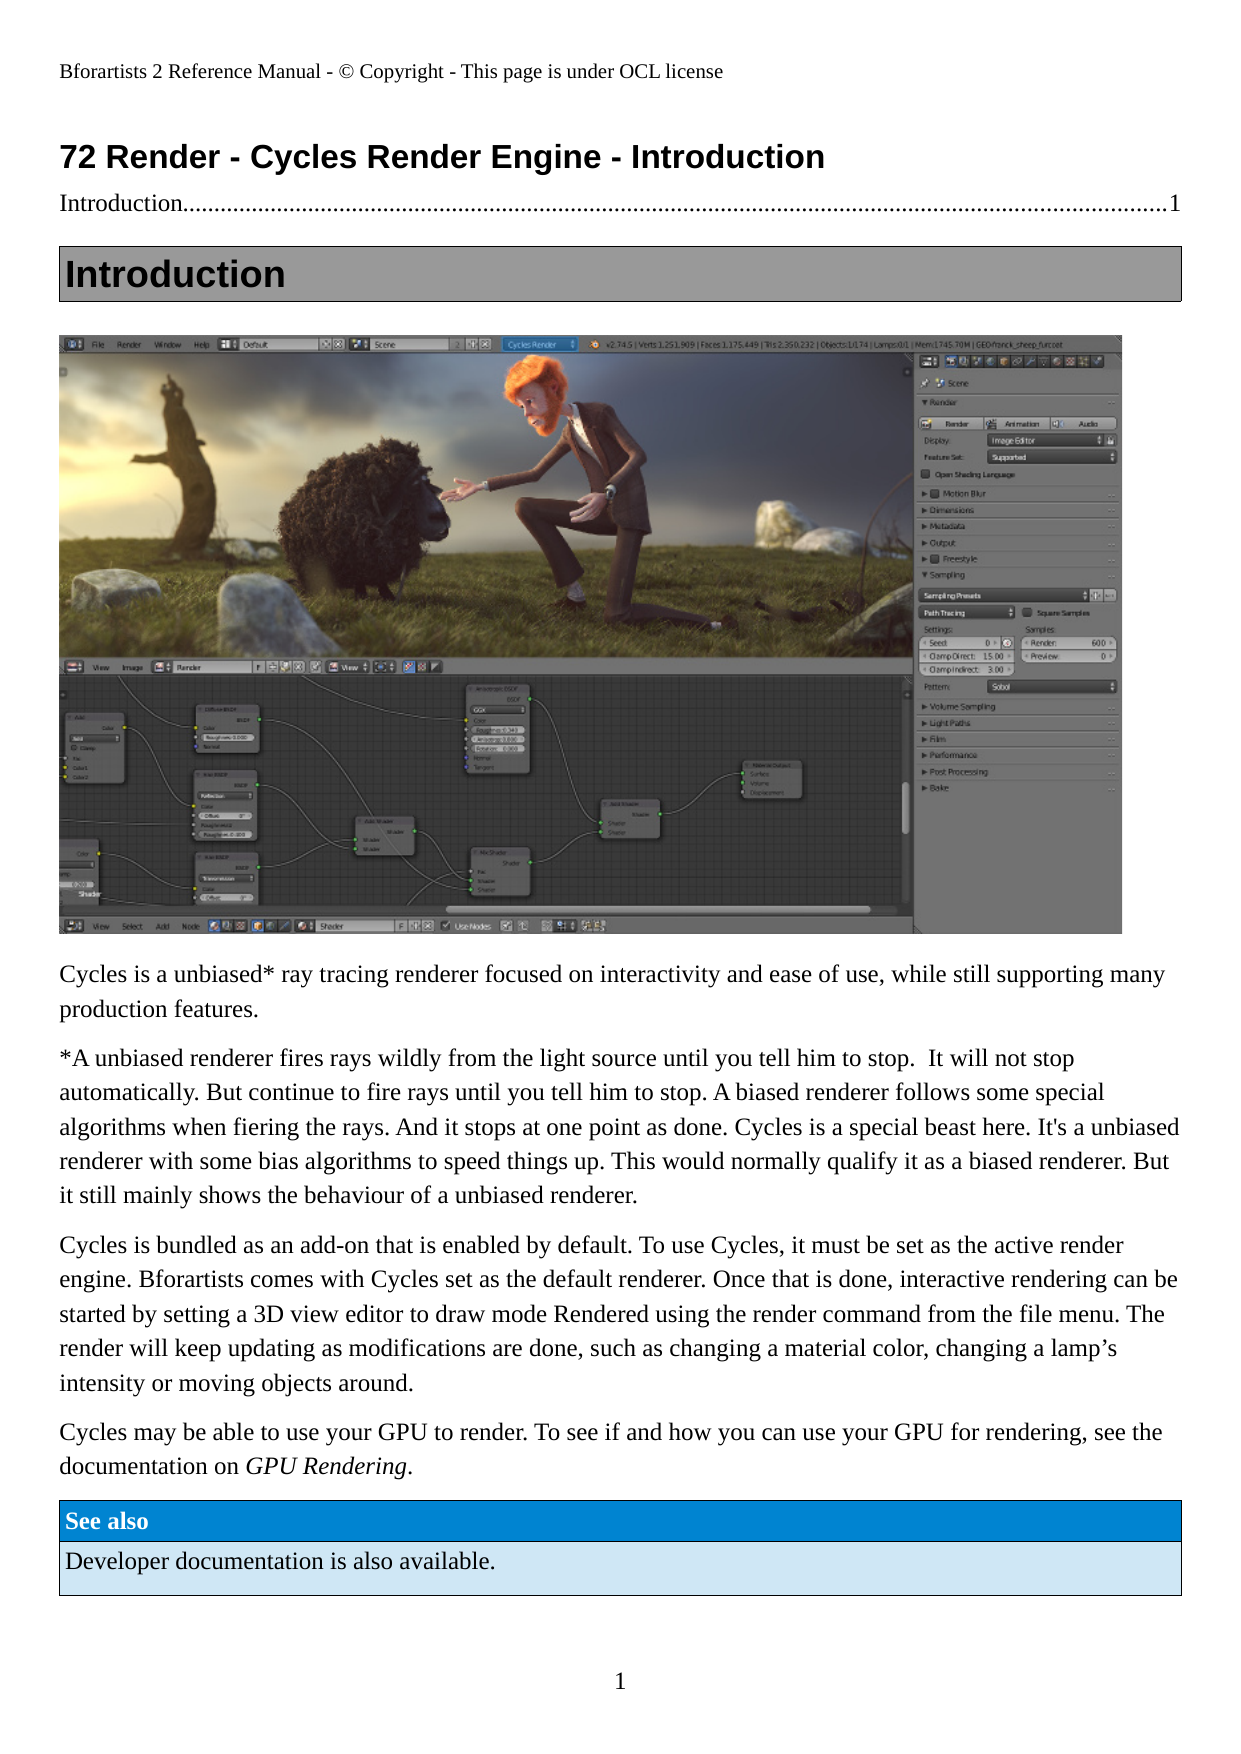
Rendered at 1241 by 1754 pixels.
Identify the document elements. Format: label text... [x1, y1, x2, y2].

table_header Introduction [60, 247, 1181, 301]
text Introduction 1 [59, 188, 1181, 217]
subtitle 72 Render - Cycles Render Engine - Introduction [59, 138, 1181, 176]
picture [59, 335, 1123, 934]
table_cell Developer documentation is also available. [60, 1542, 1181, 1595]
text *A unbiased renderer fires rays wildly from the light source until you tell him to stop. It will not stop automatically. But continue to fire rays until you tell him to stop. A biased renderer follows some special algorithms when fiering the rays. And it stops at one point as done. Cycles is a special beast here. It's a unbiased renderer with some bias algorithms to speed things up. This would normally qualify it as a biased renderer. But it still mainly shows the behaviour of a unbiased renderer. [59, 1043, 1181, 1209]
table_header See also [60, 1501, 1181, 1541]
text Cycles may be able to use your GPU to render. To see if and how you can use your GPU for rendering, see the documentation on GPU Rendering. [59, 1417, 1181, 1480]
text Cycles is a unbiased* ray tracing renderer focused on interactivity and ease of use, while still supporting many production features. [59, 959, 1181, 1022]
text Cycles is bundled as an add-on that is enabled by default. To use Cycles, it must be set as the active render engine. Bforartists comes with Cycles set as the default renderer. Once that is done, interactive rendering can be started by setting a 3D view editor to draw mode Rendered using the render command from the file menu. The render will keep updating as modifications are done, such as changing a material color, changing a lamp’s intensity or moving objects around. [59, 1230, 1181, 1396]
